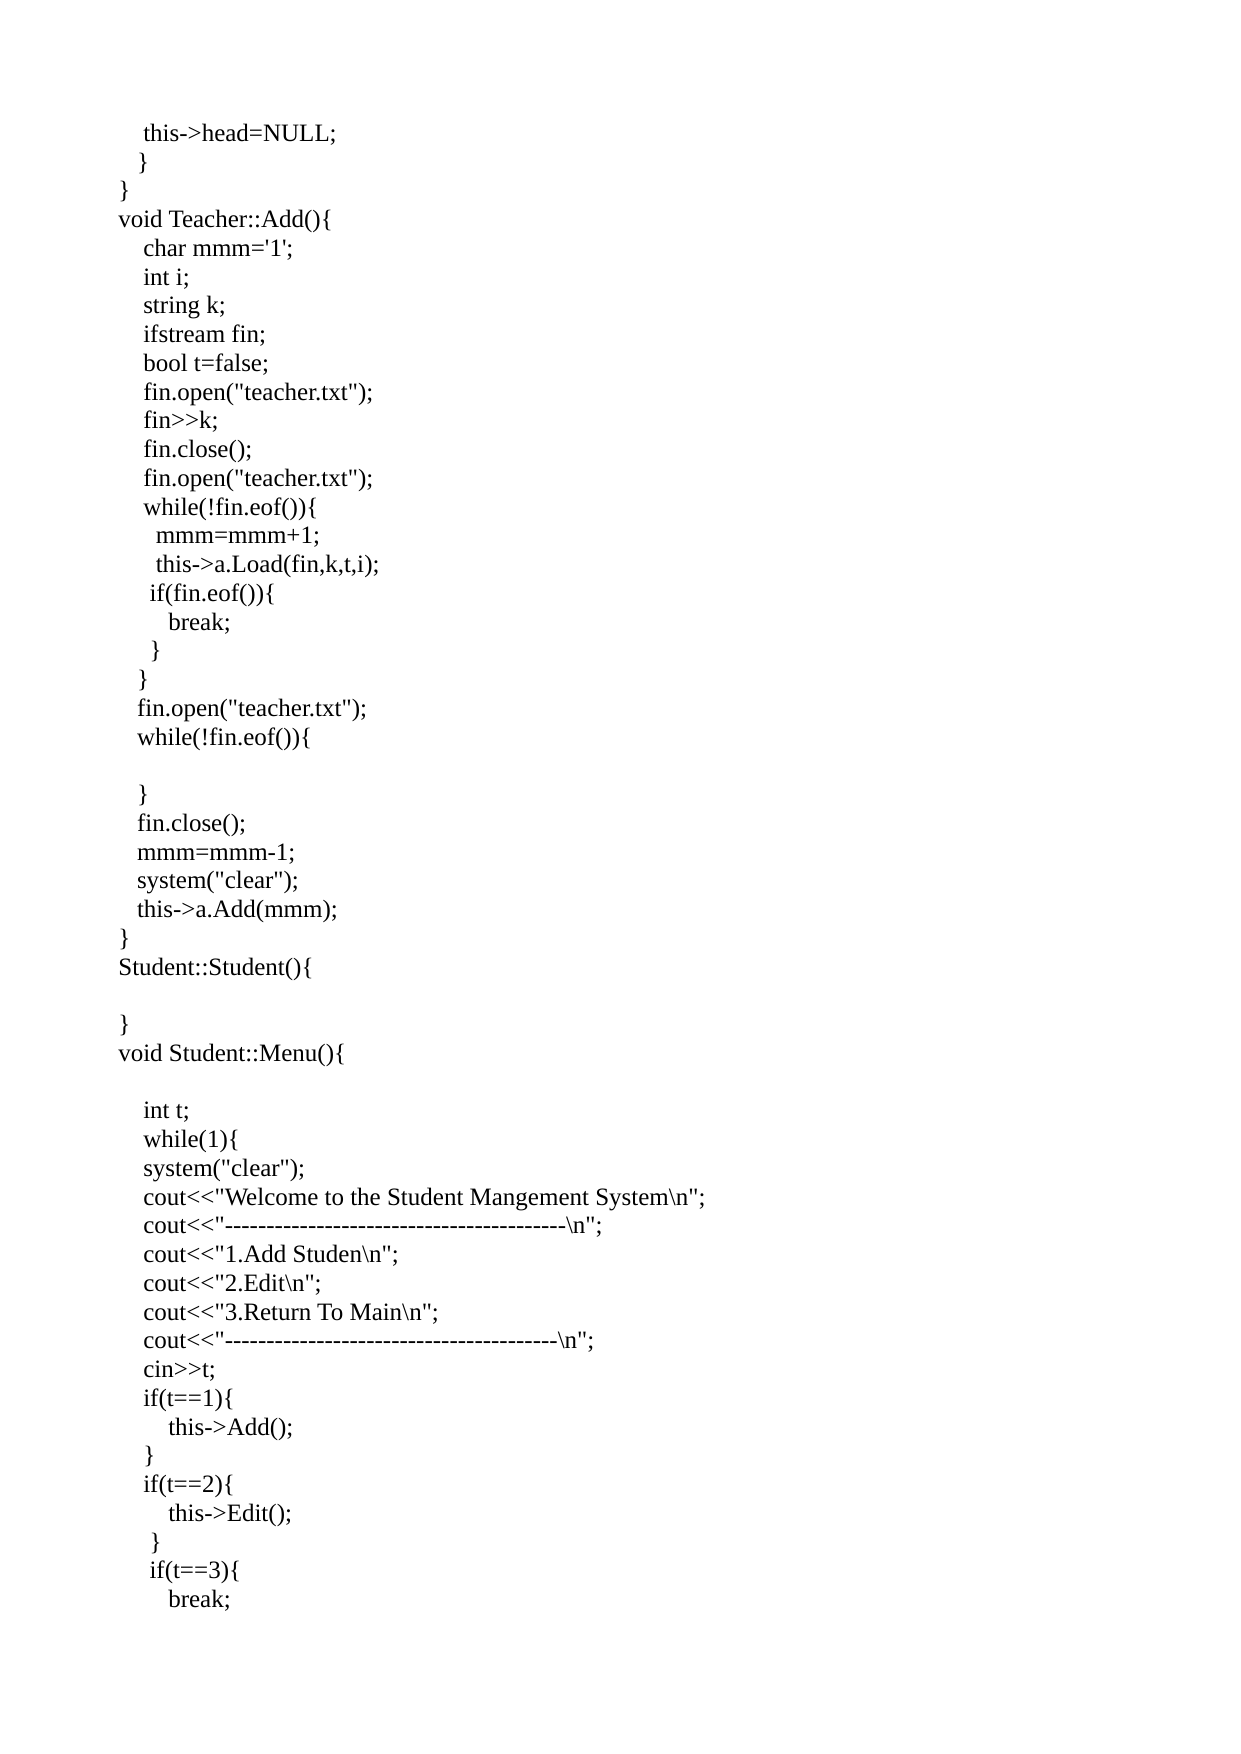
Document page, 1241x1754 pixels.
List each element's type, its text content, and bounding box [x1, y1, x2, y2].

text fin.open("teacher.txt"); [118, 377, 1122, 406]
text int t; [118, 1096, 1122, 1124]
text int i; [118, 262, 1122, 291]
text cout<<"2.Edit\n"; [118, 1268, 1122, 1297]
text if(t==2){ [118, 1469, 1122, 1498]
text fin.close(); [118, 434, 1122, 463]
text while(1){ [118, 1124, 1122, 1153]
text break; [118, 1584, 1122, 1613]
text } [118, 636, 1122, 664]
text fin.close(); [118, 808, 1122, 837]
text cout<<"Welcome to the Student Mangement System\n"; [118, 1182, 1122, 1211]
text fin>>k; [118, 406, 1122, 434]
text ifstream fin; [118, 319, 1122, 348]
text while(!fin.eof()){ [118, 492, 1122, 521]
text if(t==1){ [118, 1383, 1122, 1412]
text this->Add(); [118, 1412, 1122, 1441]
text } [118, 1009, 1122, 1038]
text cout<<"----------------------------------------\n"; [118, 1326, 1122, 1354]
text } [118, 1441, 1122, 1469]
text } [118, 1527, 1122, 1556]
text } [118, 664, 1122, 693]
text cin>>t; [118, 1354, 1122, 1383]
text cout<<"1.Add Studen\n"; [118, 1239, 1122, 1268]
text if(t==3){ [118, 1556, 1122, 1584]
text Student::Student(){ [118, 952, 1122, 981]
text this->head=NULL; [118, 118, 1122, 147]
text } [118, 147, 1122, 176]
text void Student::Menu(){ [118, 1038, 1122, 1067]
text system("clear"); [118, 1153, 1122, 1182]
text break; [118, 607, 1122, 636]
text string k; [118, 291, 1122, 319]
text } [118, 176, 1122, 204]
text mmm=mmm-1; [118, 837, 1122, 866]
text system("clear"); [118, 866, 1122, 894]
text fin.open("teacher.txt"); [118, 463, 1122, 492]
text this->Edit(); [118, 1498, 1122, 1527]
text } [118, 779, 1122, 808]
text fin.open("teacher.txt"); [118, 693, 1122, 722]
text void Teacher::Add(){ [118, 204, 1122, 233]
text this->a.Load(fin,k,t,i); [118, 549, 1122, 578]
text mmm=mmm+1; [118, 521, 1122, 549]
text char mmm='1'; [118, 233, 1122, 262]
text cout<<"-----------------------------------------\n"; [118, 1211, 1122, 1239]
text } [118, 923, 1122, 952]
text while(!fin.eof()){ [118, 722, 1122, 751]
text bool t=false; [118, 348, 1122, 377]
text cout<<"3.Return To Main\n"; [118, 1297, 1122, 1326]
text if(fin.eof()){ [118, 578, 1122, 607]
text this->a.Add(mmm); [118, 894, 1122, 923]
